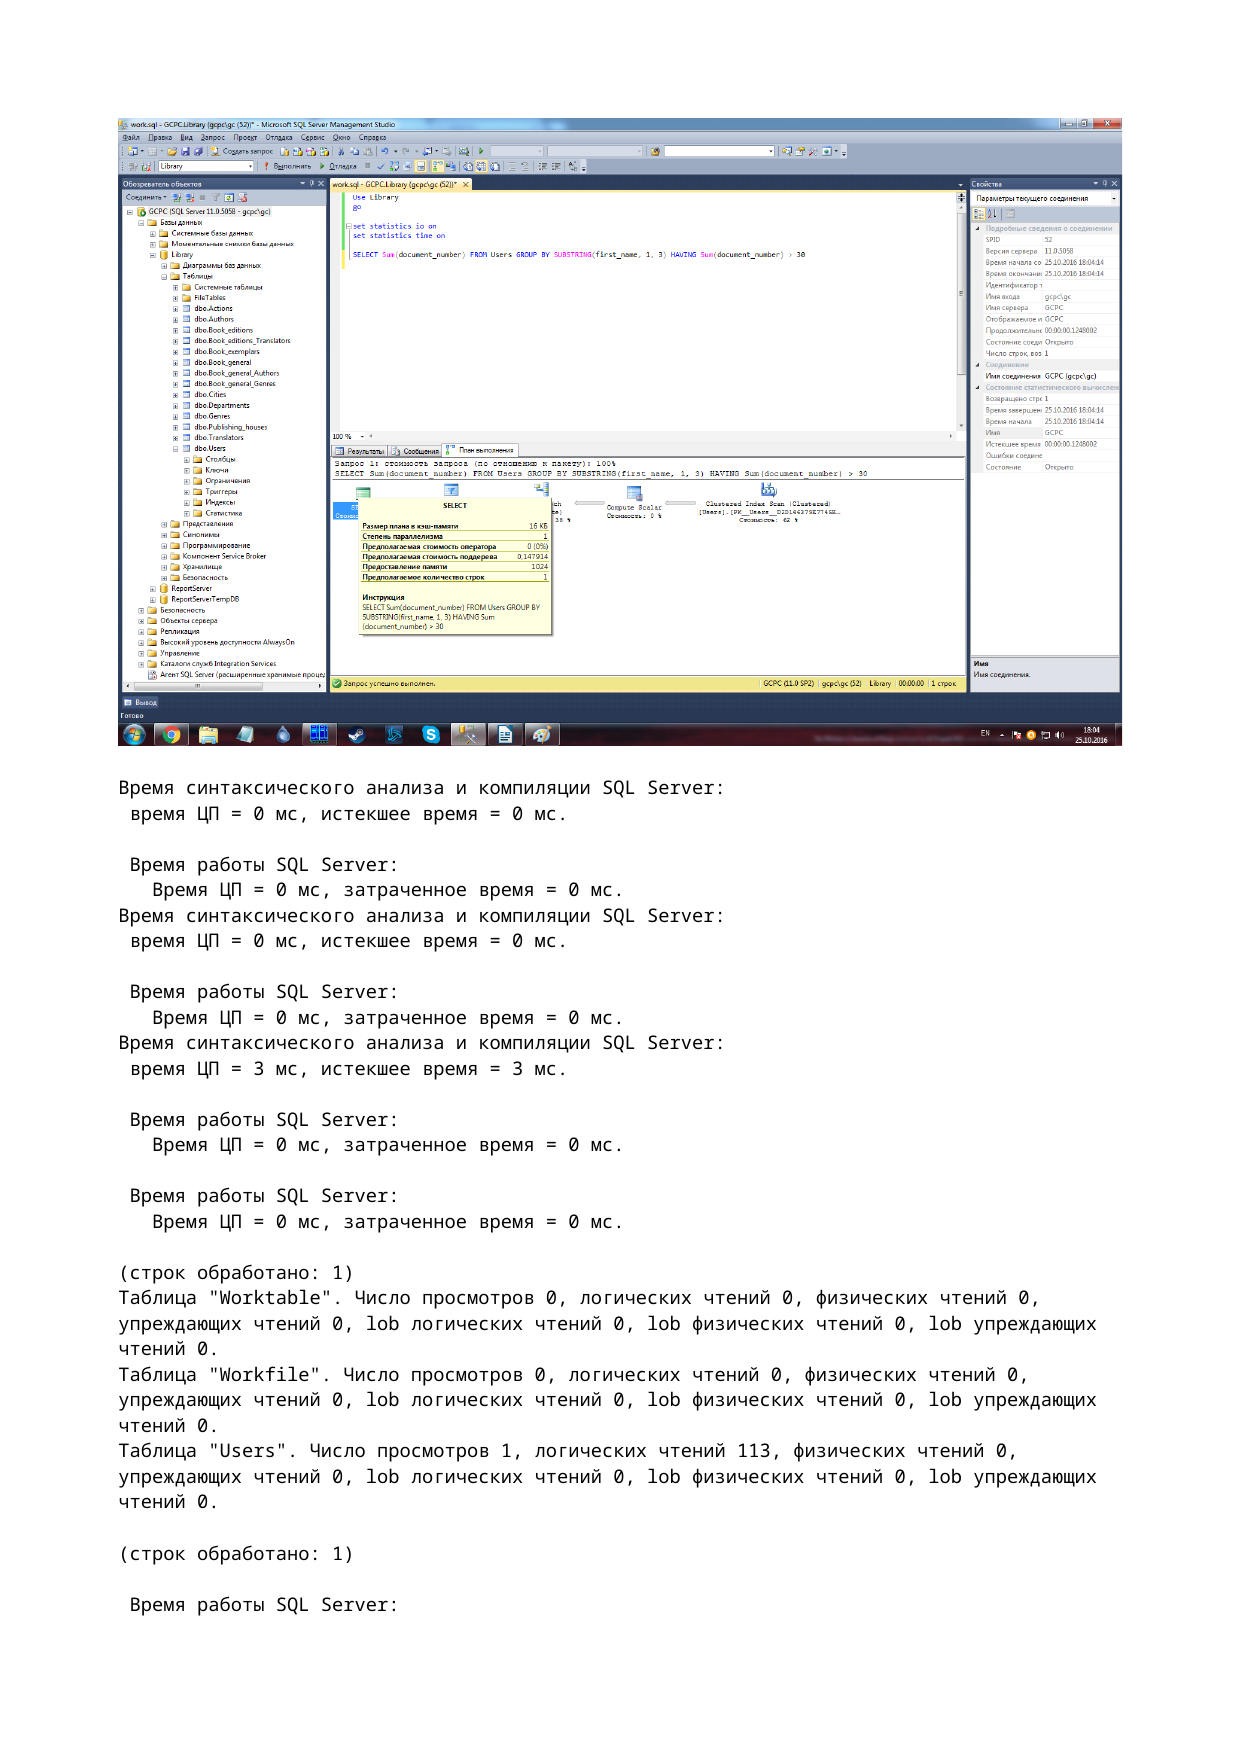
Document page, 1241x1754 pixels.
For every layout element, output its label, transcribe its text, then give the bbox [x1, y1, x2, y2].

text Время ЦП = 0 мс, затраченное время = 0 мс. [118, 1208, 1122, 1234]
text время ЦП = 0 мс, истекшее время = 0 мс. [118, 800, 1122, 825]
text Время синтаксического анализа и компиляции SQL Server: [118, 902, 1122, 927]
text Время ЦП = 0 мс, затраченное время = 0 мс. [118, 1004, 1122, 1029]
text Время синтаксического анализа и компиляции SQL Server: [118, 1029, 1122, 1055]
text Время ЦП = 0 мс, затраченное время = 0 мс. [118, 1132, 1122, 1157]
text Время синтаксического анализа и компиляции SQL Server: [118, 774, 1122, 800]
text время ЦП = 3 мс, истекшее время = 3 мс. [118, 1055, 1122, 1081]
text Таблица "Workfile". Число просмотров 0, логических чтений 0, физических чтений 0, упреждающих чтений 0, lob логических чтений 0, lob физических чтений 0, lob упреждающих чтений 0. [118, 1361, 1122, 1438]
text (строк обработано: 1) [118, 1259, 1122, 1285]
text Таблица "Worktable". Число просмотров 0, логических чтений 0, физических чтений 0, упреждающих чтений 0, lob логических чтений 0, lob физических чтений 0, lob упреждающих чтений 0. [118, 1285, 1122, 1361]
text (строк обработано: 1) [118, 1540, 1122, 1565]
text Время работы SQL Server: [118, 978, 1122, 1004]
text Время работы SQL Server: [118, 851, 1122, 876]
text Время работы SQL Server: [118, 1106, 1122, 1132]
picture [118, 118, 1123, 746]
text Время работы SQL Server: [118, 1183, 1122, 1208]
text Таблица "Users". Число просмотров 1, логических чтений 113, физических чтений 0, упреждающих чтений 0, lob логических чтений 0, lob физических чтений 0, lob упреждающих чтений 0. [118, 1438, 1122, 1514]
text время ЦП = 0 мс, истекшее время = 0 мс. [118, 927, 1122, 953]
text Время ЦП = 0 мс, затраченное время = 0 мс. [118, 876, 1122, 902]
text Время работы SQL Server: [118, 1591, 1122, 1616]
